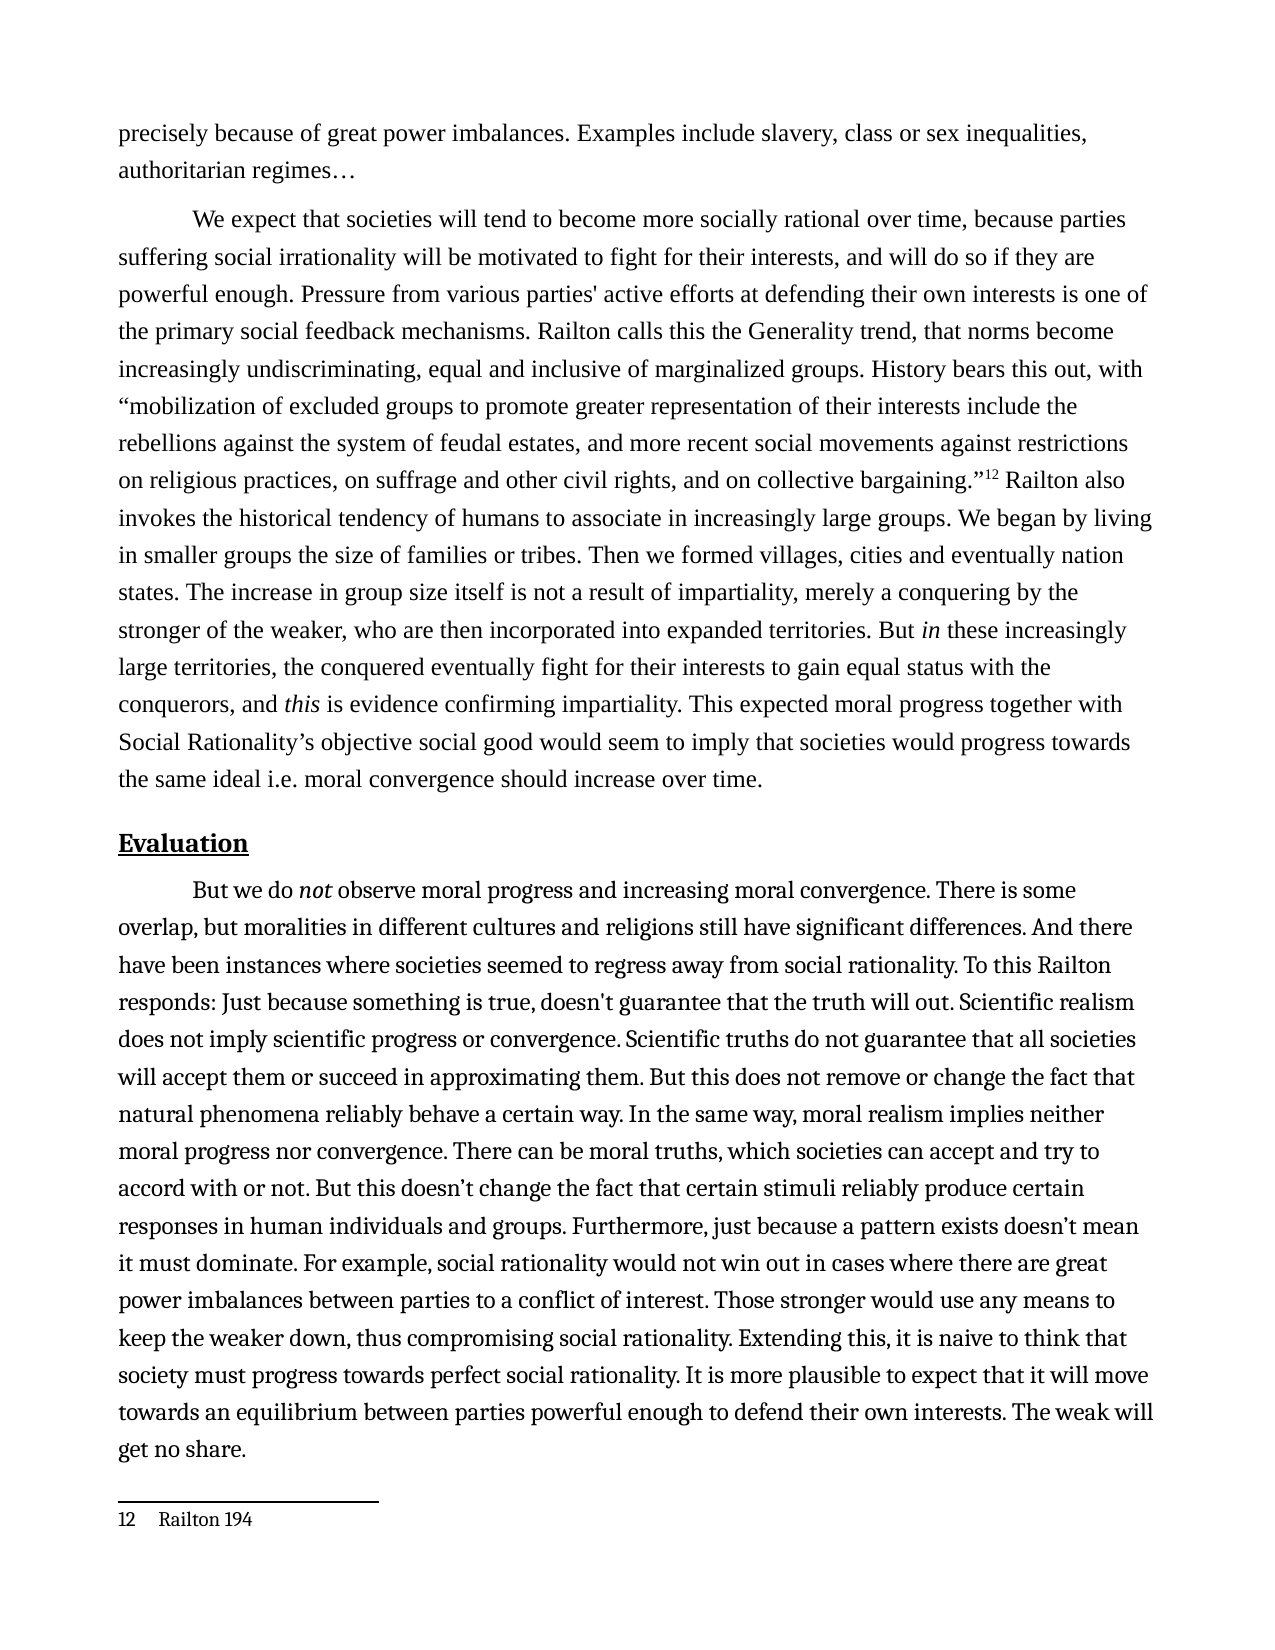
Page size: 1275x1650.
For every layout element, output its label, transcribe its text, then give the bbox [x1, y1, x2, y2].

subtitle Evaluation [118, 828, 1157, 859]
text We expect that societies will tend to become more socially rational over time, because parties suffering social irrationality will be motivated to fight for their interests, and will do so if they are powerful enough. Pressure from various parties' active efforts at defending their own interests is one of the primary social feedback mechanisms. Railton calls this the Generality trend, that norms become increasingly undiscriminating, equal and inclusive of marginalized groups. History bears this out, with “mobilization of excluded groups to promote greater representation of their interests include the rebellions against the system of feudal estates, and more recent social movements against restrictions on religious practices, on suffrage and other civil rights, and on collective bargaining.” Railton also invokes the historical tendency of humans to associate in increasingly large groups. We began by living in smaller groups the size of families or tribes. Then we formed villages, cities and eventually nation states. The increase in group size itself is not a result of impartiality, merely a conquering by the stronger of the weaker, who are then incorporated into expanded territories. But in these increasingly large territories, the conquered eventually fight for their interests to gain equal status with the conquerors, and this is evidence confirming impartiality. This expected moral progress together with Social Rationality’s objective social good would seem to imply that societies would progress towards the same ideal i.e. moral convergence should increase over time. [118, 204, 1157, 793]
text Railton 194 [118, 1508, 1157, 1532]
text But we do not observe moral progress and increasing moral convergence. There is some overlap, but moralities in different cultures and religions still have significant differences. And there have been instances where societies seemed to regress away from social rationality. To this Railton responds: Just because something is true, doesn't guarantee that the truth will out. Scientific realism does not imply scientific progress or convergence. Scientific truths do not guarantee that all societies will accept them or succeed in approximating them. But this does not remove or change the fact that natural phenomena reliably behave a certain way. In the same way, moral realism implies neither moral progress nor convergence. There can be moral truths, which societies can accept and try to accord with or not. But this doesn’t change the fact that certain stimuli reliably produce certain responses in human individuals and groups. Furthermore, just because a pattern exists doesn’t mean it must dominate. For example, social rationality would not win out in cases where there are great power imbalances between parties to a conflict of interest. Those stronger would use any means to keep the weaker down, thus compromising social rationality. Extending this, it is naive to think that society must progress towards perfect social rationality. It is more plausible to expect that it will move towards an equilibrium between parties powerful enough to defend their own interests. The weak will get no share. [118, 876, 1157, 1464]
text precisely because of great power imbalances. Examples include slavery, class or sex inequalities, authoritarian regimes… [118, 118, 1157, 184]
